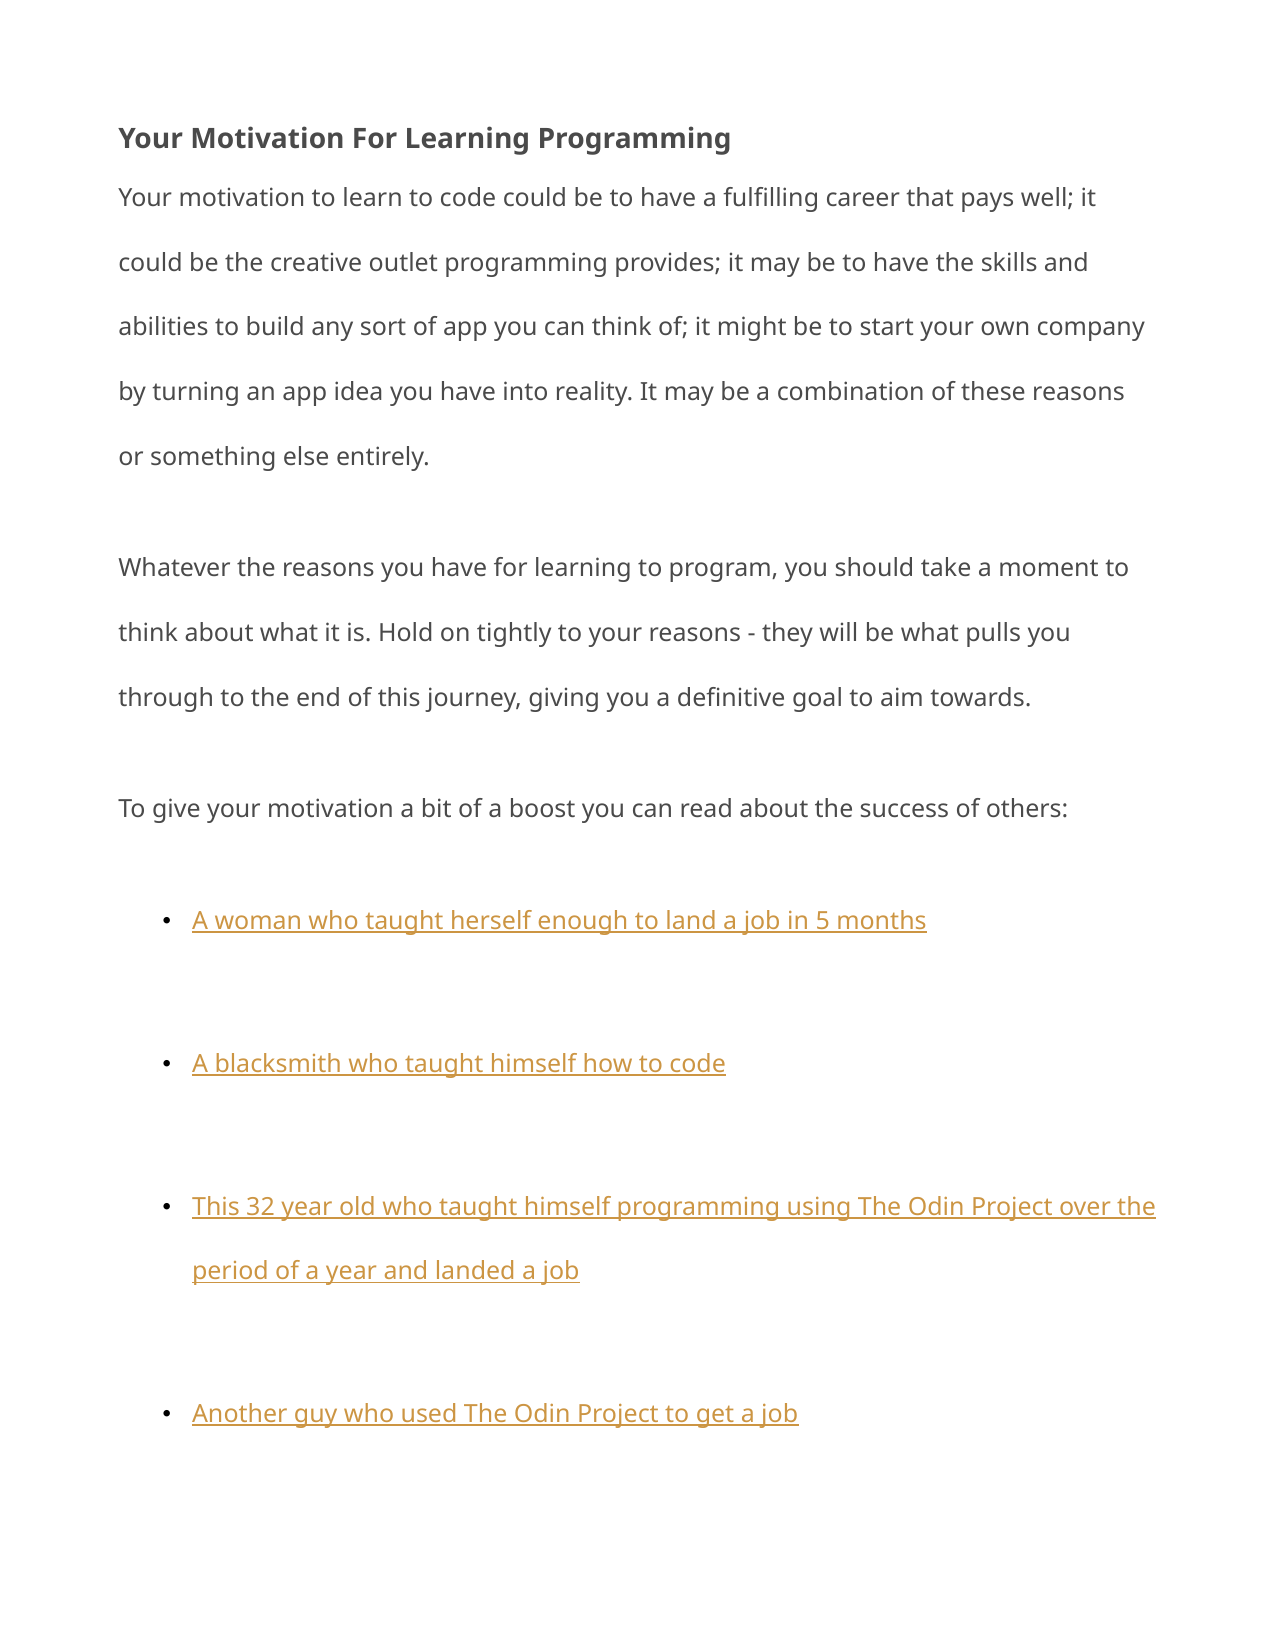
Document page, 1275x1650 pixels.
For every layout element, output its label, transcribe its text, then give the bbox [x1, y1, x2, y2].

subtitle Your Motivation For Learning Programming [118, 118, 1157, 156]
list A woman who taught herself enough to land a job in 5 months [162, 902, 1157, 937]
text Your motivation to learn to code could be to have a fulfilling career that pays well; it could be the creative outlet programming provides; it may be to have the skills and abilities to build any sort of app you can think of; it might be to start your own company by turning an app idea you have into reality. It may be a combination of these reasons or something else entirely. [118, 180, 1157, 472]
list Another guy who used The Odin Project to get a job [162, 1396, 1157, 1430]
text To give your motivation a bit of a boost you can read about the success of others: [118, 791, 1157, 825]
list A blacksmith who taught himself how to code [162, 1045, 1157, 1079]
list This 32 year old who taught himself programming using The Odin Project over the period of a year and landed a job [162, 1188, 1157, 1287]
text Whatever the reasons you have for learning to program, you should take a moment to think about what it is. Hold on tightly to your reasons - they will be what pulls you through to the end of this journey, giving you a definitive goal to aim towards. [118, 550, 1157, 713]
